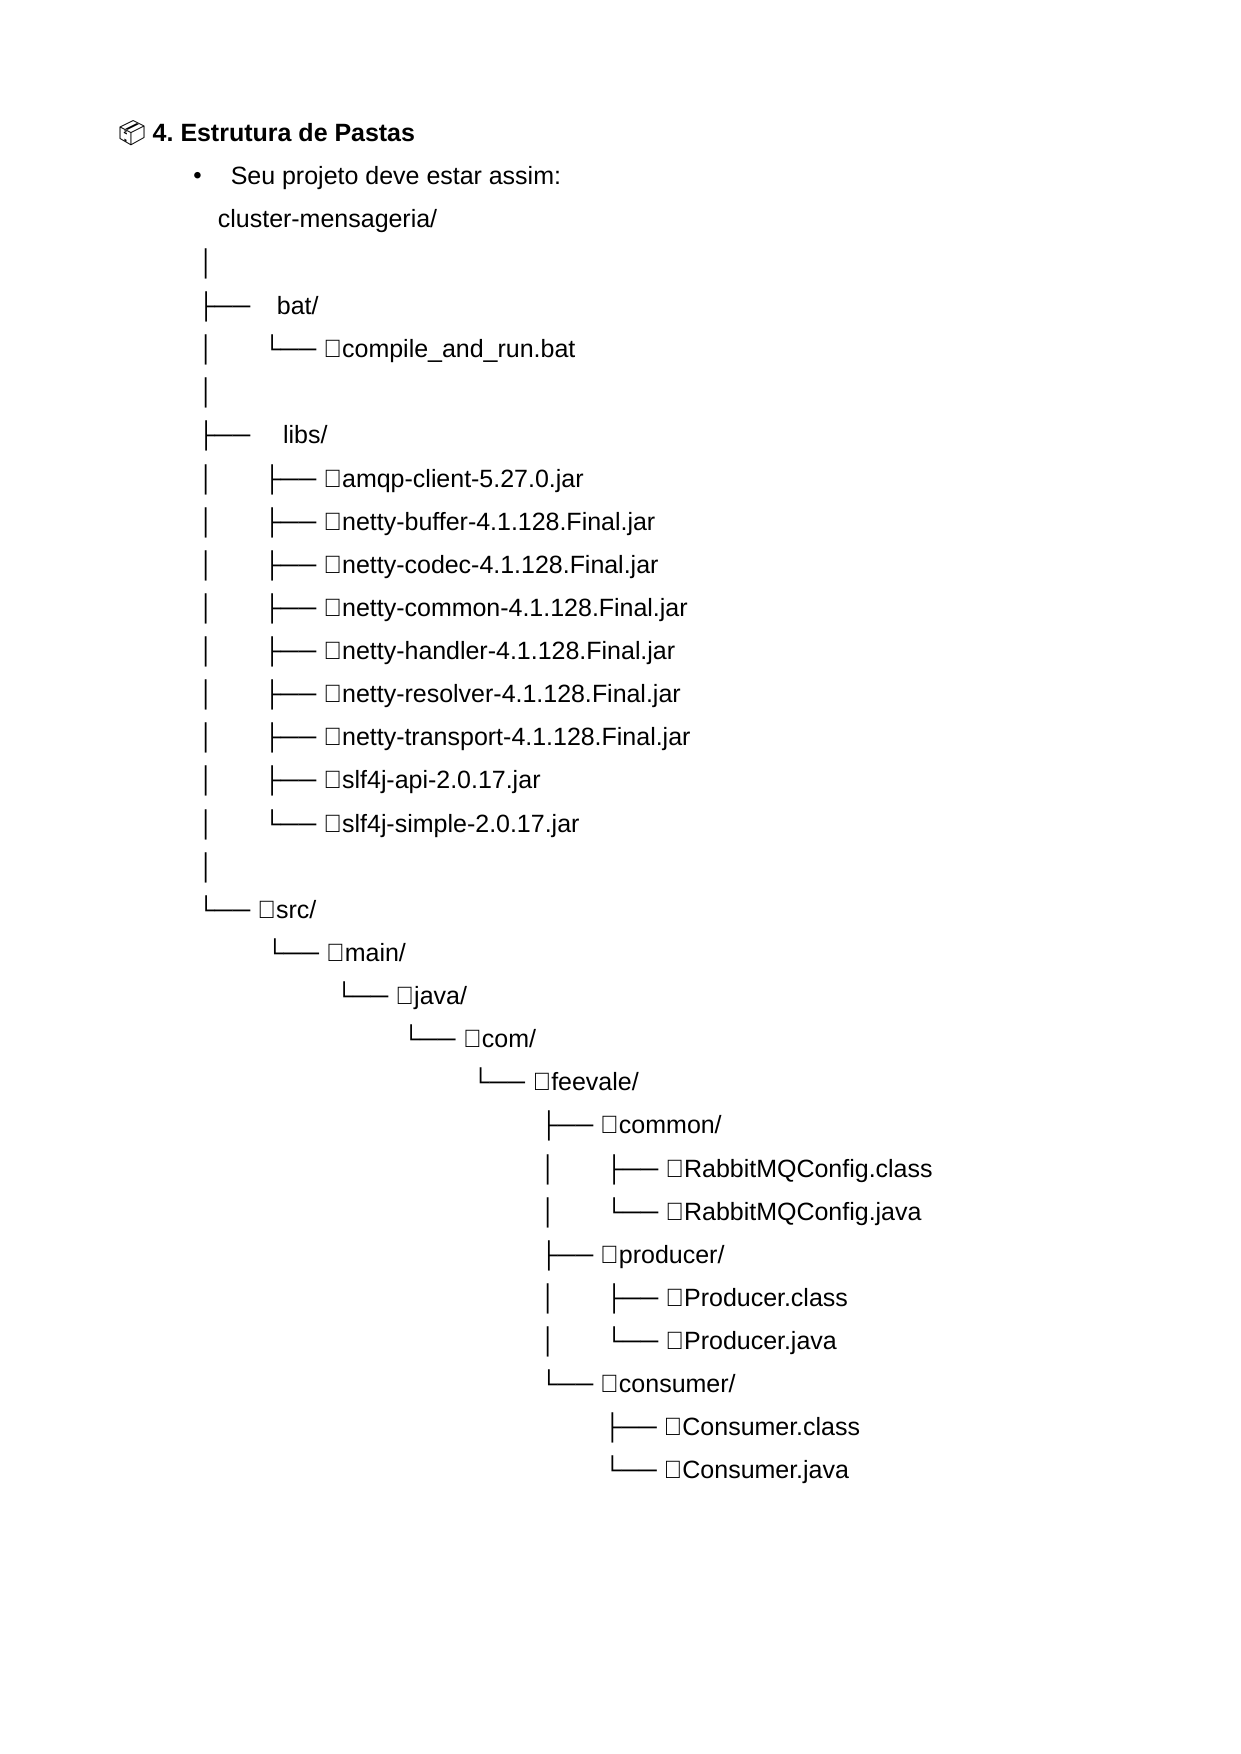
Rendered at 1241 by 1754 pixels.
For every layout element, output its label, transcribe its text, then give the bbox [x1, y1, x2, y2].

text │ ├── 📄netty-handler-4.1.128.Final.jar [273, 636, 1122, 665]
list Seu projeto deve estar assim: [193, 161, 1122, 190]
text │ ├── 📄slf4j-api-2.0.17.jar [207, 765, 271, 794]
text │ ├── 📄Producer.class [118, 1283, 547, 1312]
text │ ├── 📄Producer.class [549, 1283, 613, 1312]
text │ [207, 248, 1122, 276]
text │ └── 📄compile_and_run.bat [118, 334, 205, 363]
text ├── 📂bat/ [207, 291, 1122, 320]
text │ └── 📄slf4j-simple-2.0.17.jar [118, 808, 1122, 837]
text │ ├── 📄amqp-client-5.27.0.jar [118, 463, 1122, 492]
text │ [118, 852, 205, 880]
text │ ├── 📄netty-common-4.1.128.Final.jar [118, 593, 205, 622]
text ├── 📂 libs/ [207, 420, 1122, 449]
text │ [207, 377, 1122, 406]
text │ ├── 📄netty-codec-4.1.128.Final.jar [207, 550, 271, 578]
text │ ├── 📄netty-resolver-4.1.128.Final.jar [118, 679, 205, 708]
text ├── 📂producer/ [550, 1240, 1122, 1268]
text ├── 📂common/ [118, 1110, 548, 1139]
text ├── 📂bat/ [118, 291, 205, 320]
text │ ├── 📄netty-resolver-4.1.128.Final.jar [273, 679, 1122, 708]
text ├── 📂common/ [550, 1110, 1122, 1139]
text ├── 📂 libs/ [118, 420, 205, 449]
text │ ├── 📄netty-transport-4.1.128.Final.jar [207, 722, 271, 751]
text └── 📂java/ [118, 981, 1122, 1010]
text │ [207, 852, 1122, 880]
text │ └── 📄compile_and_run.bat [207, 334, 1122, 363]
text │ [118, 248, 205, 276]
text │ ├── 📄netty-codec-4.1.128.Final.jar [118, 550, 205, 578]
text └── 📂feevale/ [118, 1067, 1122, 1096]
text │ ├── 📄netty-transport-4.1.128.Final.jar [118, 722, 205, 751]
text │ ├── 📄netty-buffer-4.1.128.Final.jar [273, 507, 1122, 535]
text │ ├── 📄netty-common-4.1.128.Final.jar [207, 593, 271, 622]
text ├── 📄Consumer.class [613, 1412, 1122, 1441]
text │ ├── 📄slf4j-api-2.0.17.jar [273, 765, 1122, 794]
text └── 📂consumer/ [118, 1369, 1122, 1398]
text 📦 4. Estrutura de Pastas [118, 118, 1122, 147]
text │ └── 📄RabbitMQConfig.java [549, 1197, 1122, 1225]
text │ └── 📄Producer.java [118, 1326, 547, 1355]
text │ ├── 📄slf4j-api-2.0.17.jar [118, 765, 205, 794]
text │ ├── 📄RabbitMQConfig.class [118, 1153, 1122, 1182]
text │ └── 📄Producer.java [549, 1326, 1122, 1355]
text │ ├── 📄netty-handler-4.1.128.Final.jar [207, 636, 271, 665]
text │ ├── 📄netty-handler-4.1.128.Final.jar [118, 636, 205, 665]
text │ ├── 📄netty-buffer-4.1.128.Final.jar [207, 507, 271, 535]
text │ ├── 📄netty-transport-4.1.128.Final.jar [273, 722, 1122, 751]
text └── 📂com/ [118, 1024, 1122, 1053]
text ├── 📂producer/ [118, 1240, 548, 1268]
text │ ├── 📄Producer.class [615, 1283, 1122, 1312]
text │ ├── 📄netty-common-4.1.128.Final.jar [273, 593, 1122, 622]
text │ ├── 📄netty-buffer-4.1.128.Final.jar [118, 507, 205, 535]
text │ [118, 377, 205, 406]
text └── 📂src/ [118, 895, 1122, 923]
text └── 📄Consumer.java [118, 1455, 1122, 1484]
text │ ├── 📄netty-resolver-4.1.128.Final.jar [207, 679, 271, 708]
text └── 📂main/ [118, 938, 1122, 967]
text 📂 cluster-mensageria/ [118, 204, 1122, 233]
text ├── 📄Consumer.class [118, 1412, 611, 1441]
text │ └── 📄RabbitMQConfig.java [118, 1197, 547, 1225]
text │ ├── 📄netty-codec-4.1.128.Final.jar [273, 550, 1122, 578]
